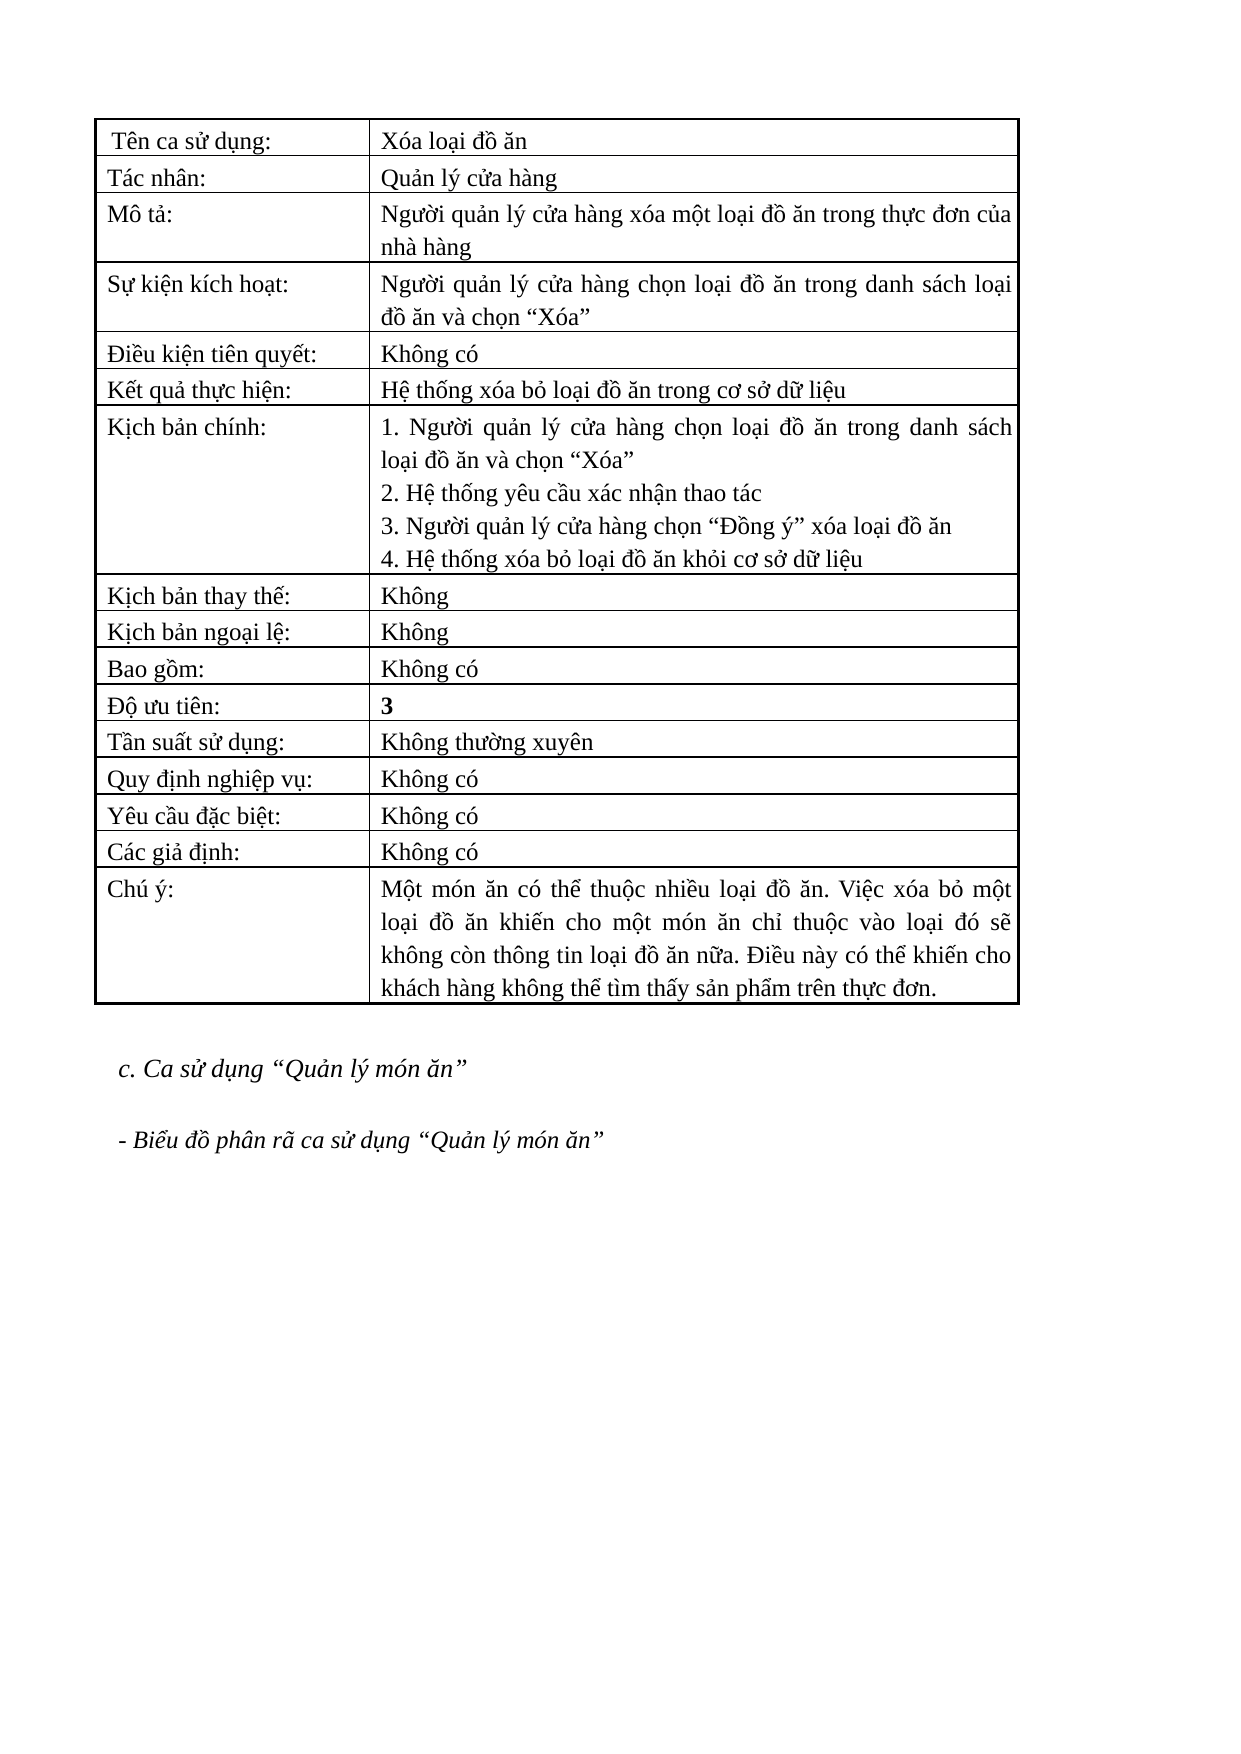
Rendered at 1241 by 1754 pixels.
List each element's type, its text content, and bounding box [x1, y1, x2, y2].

table_cell Không có [370, 332, 1017, 367]
table_cell Bao gồm: [97, 648, 369, 683]
table_cell Không có [370, 758, 1017, 793]
table_cell Mô tả: [97, 193, 369, 261]
table_cell Xóa loại đồ ăn [370, 120, 1017, 155]
table_cell Hệ thống xóa bỏ loại đồ ăn trong cơ sở dữ liệu [370, 369, 1017, 404]
table_cell Không [370, 575, 1017, 609]
table_cell Kết quả thực hiện: [97, 369, 369, 404]
table_cell Không có [370, 795, 1017, 829]
table_cell Độ ưu tiên: [97, 685, 369, 719]
table_cell Người quản lý cửa hàng chọn loại đồ ăn trong danh sách loại đồ ăn và chọn “Xóa” [370, 263, 1017, 331]
table_cell Yêu cầu đặc biệt: [97, 795, 369, 829]
table_cell Kịch bản ngoại lệ: [97, 611, 369, 646]
table_cell Không thường xuyên [370, 721, 1017, 756]
subtitle - Biểu đồ phân rã ca sử dụng “Quản lý món ăn” [118, 1125, 1122, 1154]
table_cell Tên ca sử dụng: [97, 120, 369, 155]
table_cell Quản lý cửa hàng [370, 156, 1017, 191]
table_cell Sự kiện kích hoạt: [97, 263, 369, 331]
subtitle c. Ca sử dụng “Quản lý món ăn” [118, 1053, 1122, 1083]
table_cell Người quản lý cửa hàng xóa một loại đồ ăn trong thực đơn của nhà hàng [370, 193, 1017, 261]
table_cell Tần suất sử dụng: [97, 721, 369, 756]
table_cell Quy định nghiệp vụ: [97, 758, 369, 793]
table_cell Điều kiện tiên quyết: [97, 332, 369, 367]
table_cell Kịch bản chính: [97, 406, 369, 573]
table_cell Một món ăn có thể thuộc nhiều loại đồ ăn. Việc xóa bỏ một loại đồ ăn khiến cho một món ăn chỉ thuộc vào loại đó sẽ không còn thông tin loại đồ ăn nữa. Điều này có thể khiến cho khách hàng không thể tìm thấy sản phẩm trên thực đơn. [370, 868, 1017, 1002]
table_cell Không [370, 611, 1017, 646]
table_cell 1. Người quản lý cửa hàng chọn loại đồ ăn trong danh sách loại đồ ăn và chọn “Xóa” 2. Hệ thống yêu cầu xác nhận thao tác 3. Người quản lý cửa hàng chọn “Đồng ý” xóa loại đồ ăn 4. Hệ thống xóa bỏ loại đồ ăn khỏi cơ sở dữ liệu [370, 406, 1017, 573]
table_cell Các giả định: [97, 831, 369, 866]
table_cell Không có [370, 831, 1017, 866]
table_cell 3 [370, 685, 1017, 719]
table_cell Chú ý: [97, 868, 369, 1002]
table_cell Tác nhân: [97, 156, 369, 191]
table_cell Kịch bản thay thế: [97, 575, 369, 609]
table_cell Không có [370, 648, 1017, 683]
